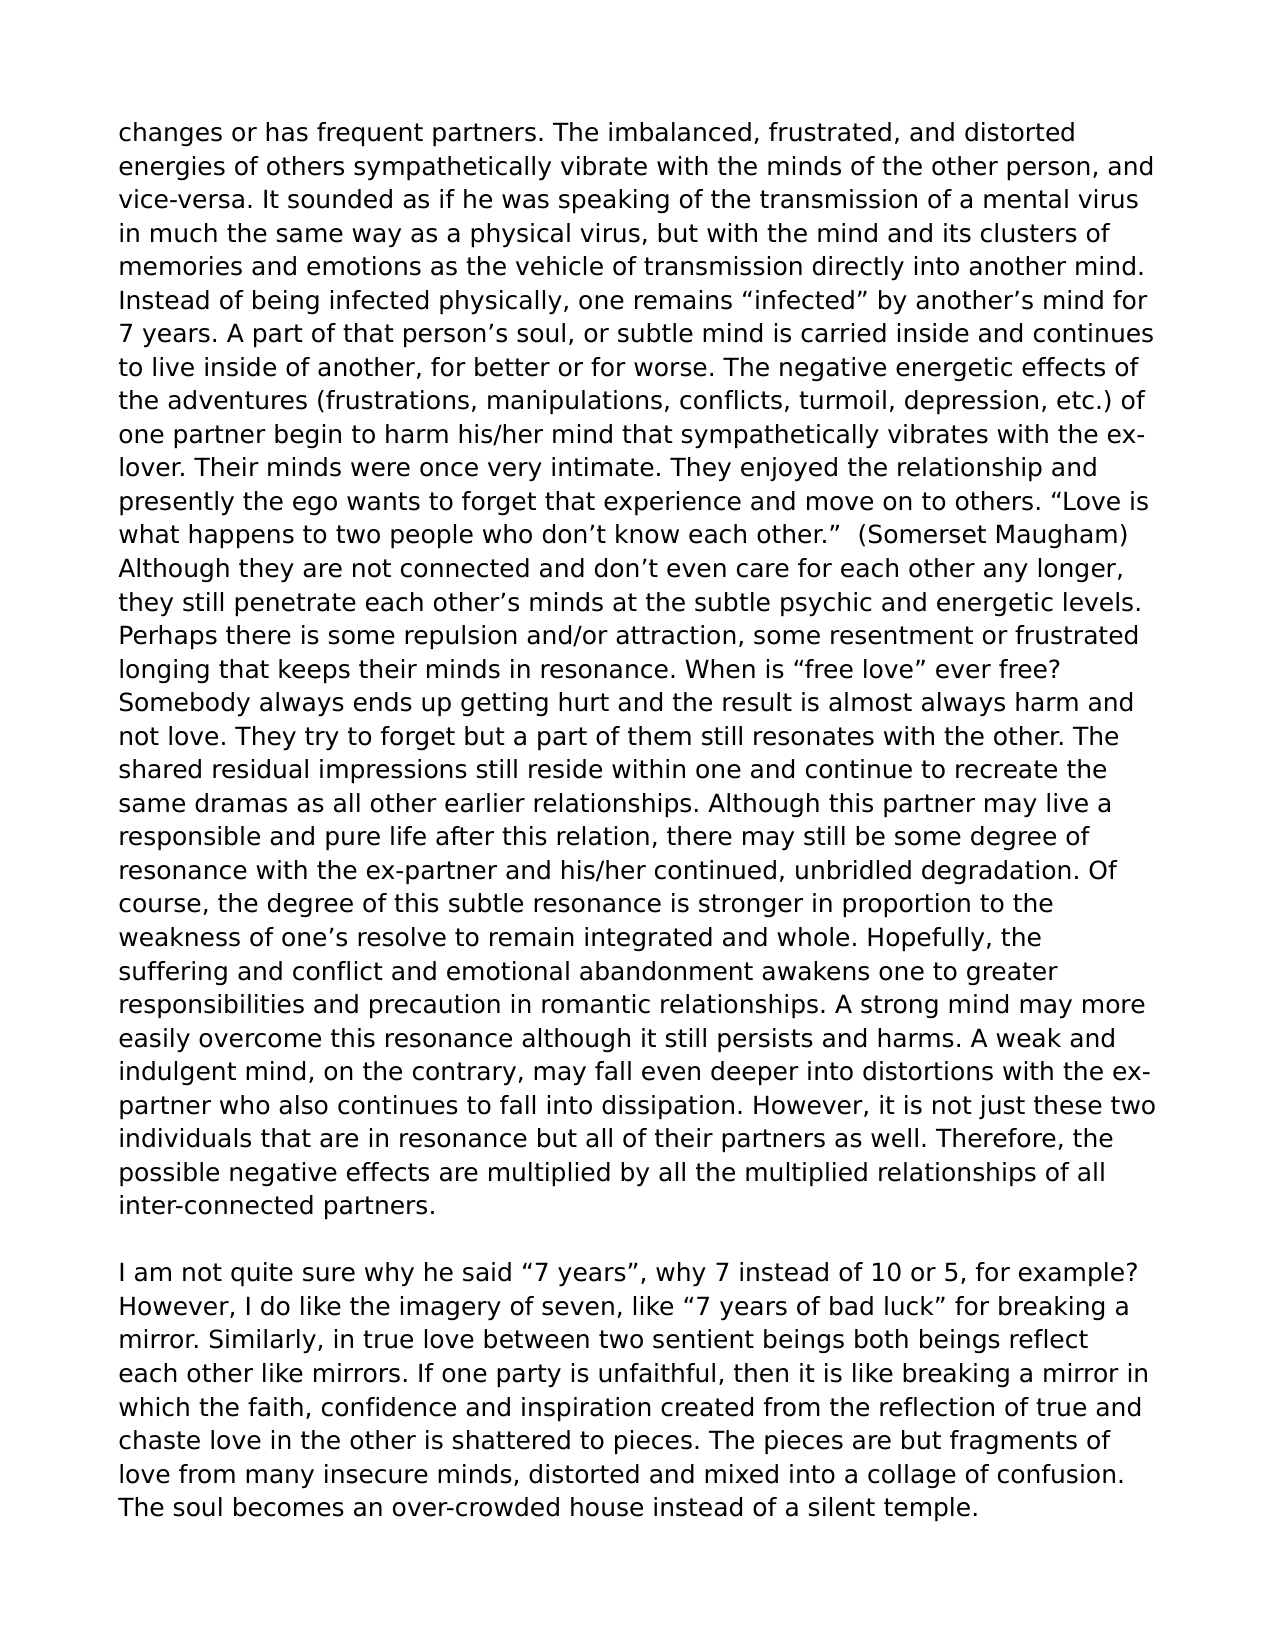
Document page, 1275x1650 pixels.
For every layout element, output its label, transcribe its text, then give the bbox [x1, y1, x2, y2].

text changes or has frequent partners. The imbalanced, frustrated, and distorted energies of others sympathetically vibrate with the minds of the other person, and vice-versa. It sounded as if he was speaking of the transmission of a mental virus in much the same way as a physical virus, but with the mind and its clusters of memories and emotions as the vehicle of transmission directly into another mind. Instead of being infected physically, one remains “infected” by another’s mind for 7 years. A part of that person’s soul, or subtle mind is carried inside and continues to live inside of another, for better or for worse. The negative energetic effects of the adventures (frustrations, manipulations, conflicts, turmoil, depression, etc.) of one partner begin to harm his/her mind that sympathetically vibrates with the ex-lover. Their minds were once very intimate. They enjoyed the relationship and presently the ego wants to forget that experience and move on to others. “Love is what happens to two people who don’t know each other.” (Somerset Maugham) Although they are not connected and don’t even care for each other any longer, they still penetrate each other’s minds at the subtle psychic and energetic levels. Perhaps there is some repulsion and/or attraction, some resentment or frustrated longing that keeps their minds in resonance. When is “free love” ever free? Somebody always ends up getting hurt and the result is almost always harm and not love. They try to forget but a part of them still resonates with the other. The shared residual impressions still reside within one and continue to recreate the same dramas as all other earlier relationships. Although this partner may live a responsible and pure life after this relation, there may still be some degree of resonance with the ex-partner and his/her continued, unbridled degradation. Of course, the degree of this subtle resonance is stronger in proportion to the weakness of one’s resolve to remain integrated and whole. Hopefully, the suffering and conflict and emotional abandonment awakens one to greater responsibilities and precaution in romantic relationships. A strong mind may more easily overcome this resonance although it still persists and harms. A weak and indulgent mind, on the contrary, may fall even deeper into distortions with the ex-partner who also continues to fall into dissipation. However, it is not just these two individuals that are in resonance but all of their partners as well. Therefore, the possible negative effects are multiplied by all the multiplied relationships of all inter-connected partners. I am not quite sure why he said “7 years”, why 7 instead of 10 or 5, for example? However, I do like the imagery of seven, like “7 years of bad luck” for breaking a mirror. Similarly, in true love between two sentient beings both beings reflect each other like mirrors. If one party is unfaithful, then it is like breaking a mirror in which the faith, confidence and inspiration created from the reflection of true and chaste love in the other is shattered to pieces. The pieces are but fragments of love from many insecure minds, distorted and mixed into a collage of confusion. The soul becomes an over-crowded house instead of a silent temple. [118, 118, 1157, 1522]
